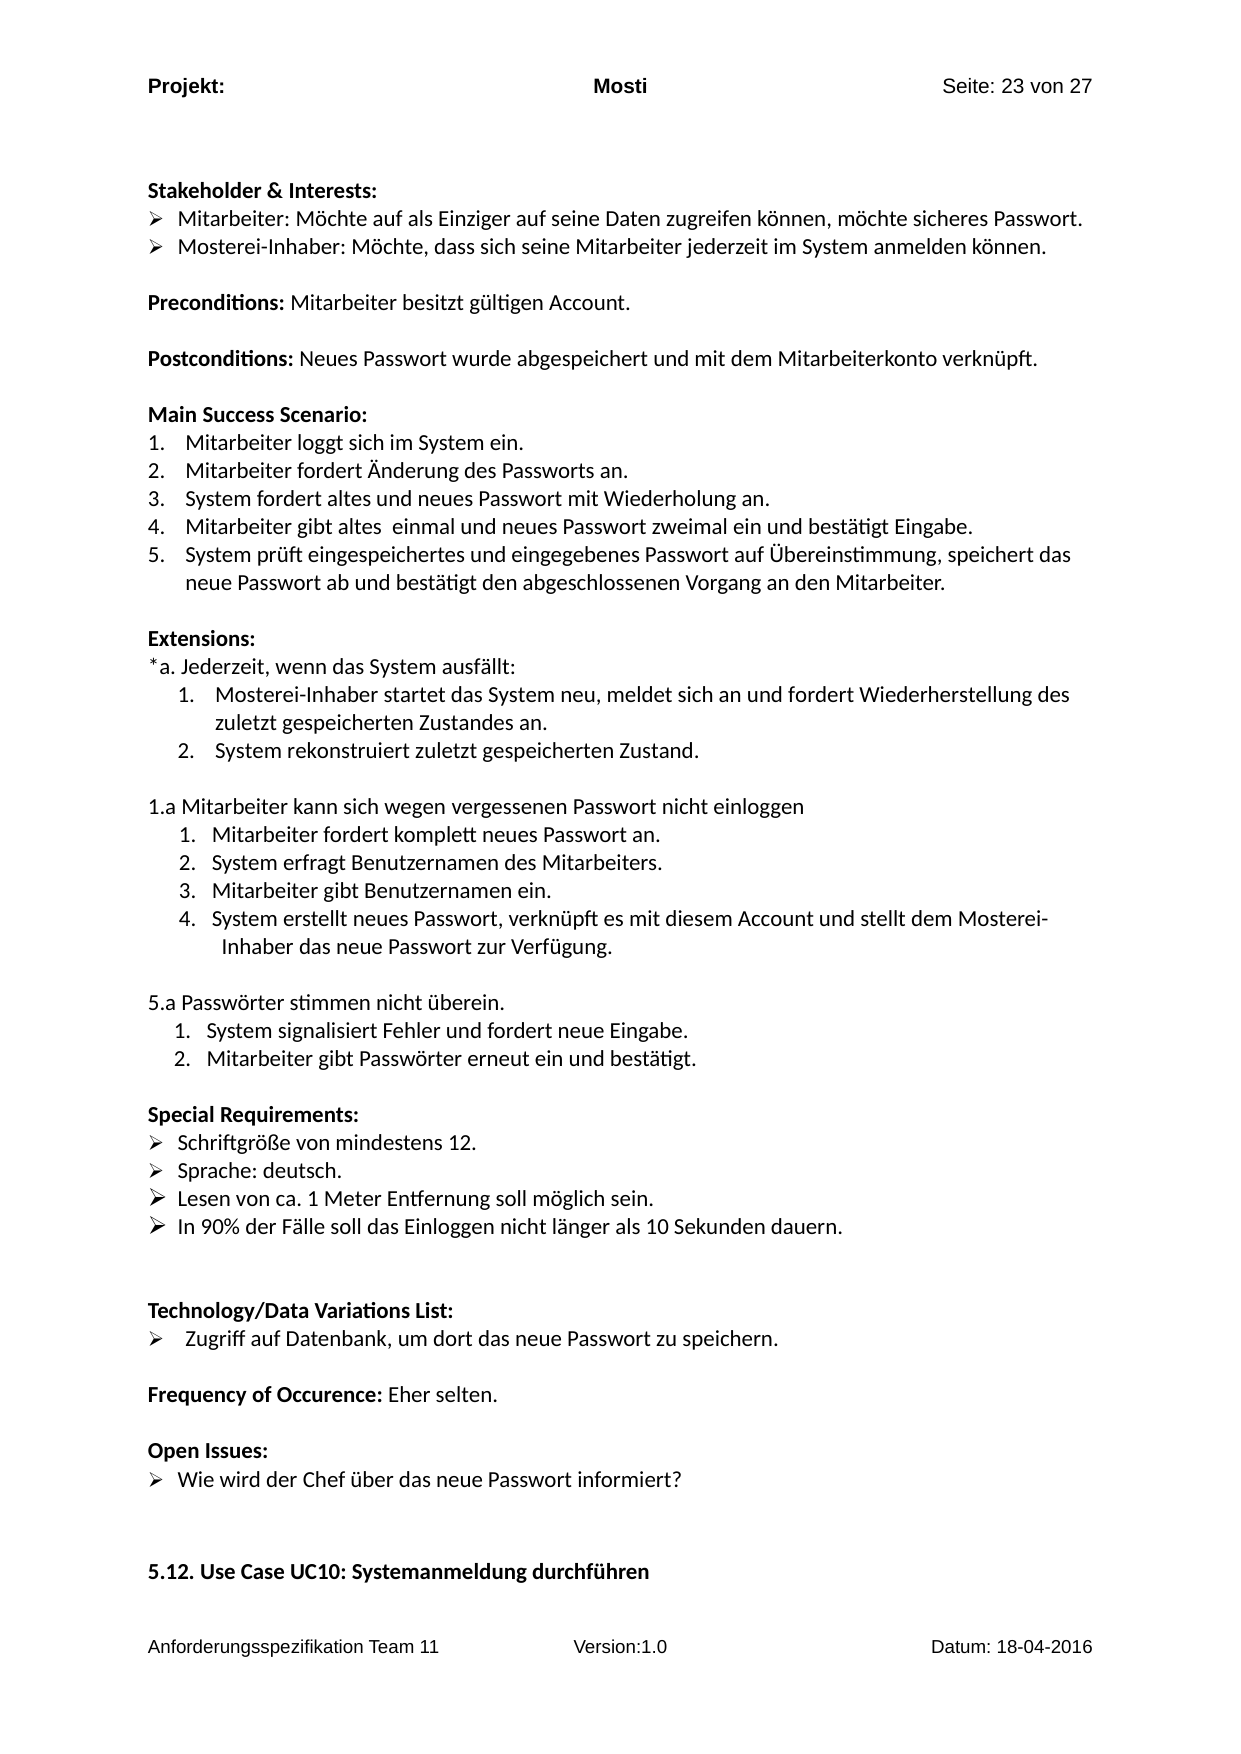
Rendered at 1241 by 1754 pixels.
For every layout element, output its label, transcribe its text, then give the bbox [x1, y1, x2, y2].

text 2. System erfragt Benutzernamen des Mitarbeiters. [148, 848, 1092, 876]
list Mosterei-Inhaber startet das System neu, meldet sich an und fordert Wiederherstellung des zuletzt gespeicherten Zustandes an. [177, 680, 1092, 736]
list Mitarbeiter loggt sich im System ein. [148, 428, 1092, 456]
text Special Requirements: [148, 1100, 1092, 1128]
list Wie wird der Chef über das neue Passwort informiert? [148, 1465, 1092, 1493]
list System rekonstruiert zuletzt gespeicherten Zustand. [177, 736, 1092, 764]
list Zugriff auf Datenbank, um dort das neue Passwort zu speichern. [148, 1324, 1092, 1353]
text 1.a Mitarbeiter kann sich wegen vergessenen Passwort nicht einloggen [148, 792, 1092, 820]
list System fordert altes und neues Passwort mit Wiederholung an. [148, 484, 1092, 512]
text Extensions: [148, 624, 1092, 652]
text Stakeholder & Interests: [148, 176, 1092, 204]
text Preconditions: Mitarbeiter besitzt gültigen Account. [148, 288, 1092, 316]
text 5.a Passwörter stimmen nicht überein. [148, 988, 1092, 1016]
text 2. Mitarbeiter gibt Passwörter erneut ein und bestätigt. [148, 1044, 1092, 1072]
list Lesen von ca. 1 Meter Entfernung soll möglich sein. [148, 1184, 1092, 1212]
text *a. Jederzeit, wenn das System ausfällt: [148, 652, 1092, 680]
list Schriftgröße von mindestens 12. [148, 1128, 1092, 1156]
list Sprache: deutsch. [148, 1156, 1092, 1184]
text 1. Mitarbeiter fordert komplett neues Passwort an. [148, 820, 1092, 848]
subtitle 5.12. Use Case UC10: Systemanmeldung durchführen [148, 1557, 1092, 1585]
list Mitarbeiter: Möchte auf als Einziger auf seine Daten zugreifen können, möchte sicheres Passwort. [148, 204, 1092, 232]
list System prüft eingespeichertes und eingegebenes Passwort auf Übereinstimmung, speichert das neue Passwort ab und bestätigt den abgeschlossenen Vorgang an den Mitarbeiter. [148, 540, 1092, 596]
text 4. System erstellt neues Passwort, verknüpft es mit diesem Account und stellt dem Mosterei- Inhaber das neue Passwort zur Verfügung. [148, 904, 1092, 960]
text Open Issues: [148, 1437, 1092, 1465]
text 3. Mitarbeiter gibt Benutzernamen ein. [148, 876, 1092, 904]
text Main Success Scenario: [148, 400, 1092, 428]
list Mitarbeiter fordert Änderung des Passworts an. [148, 456, 1092, 484]
list Mosterei-Inhaber: Möchte, dass sich seine Mitarbeiter jederzeit im System anmelden können. [148, 232, 1092, 260]
list In 90% der Fälle soll das Einloggen nicht länger als 10 Sekunden dauern. [148, 1212, 1092, 1241]
text Frequency of Occurence: Eher selten. [148, 1381, 1092, 1409]
list Mitarbeiter gibt altes einmal und neues Passwort zweimal ein und bestätigt Eingabe. [148, 512, 1092, 540]
text Technology/Data Variations List: [148, 1297, 1092, 1324]
text Postconditions: Neues Passwort wurde abgespeichert und mit dem Mitarbeiterkonto verknüpft. [148, 344, 1092, 372]
text 1. System signalisiert Fehler und fordert neue Eingabe. [148, 1016, 1092, 1044]
